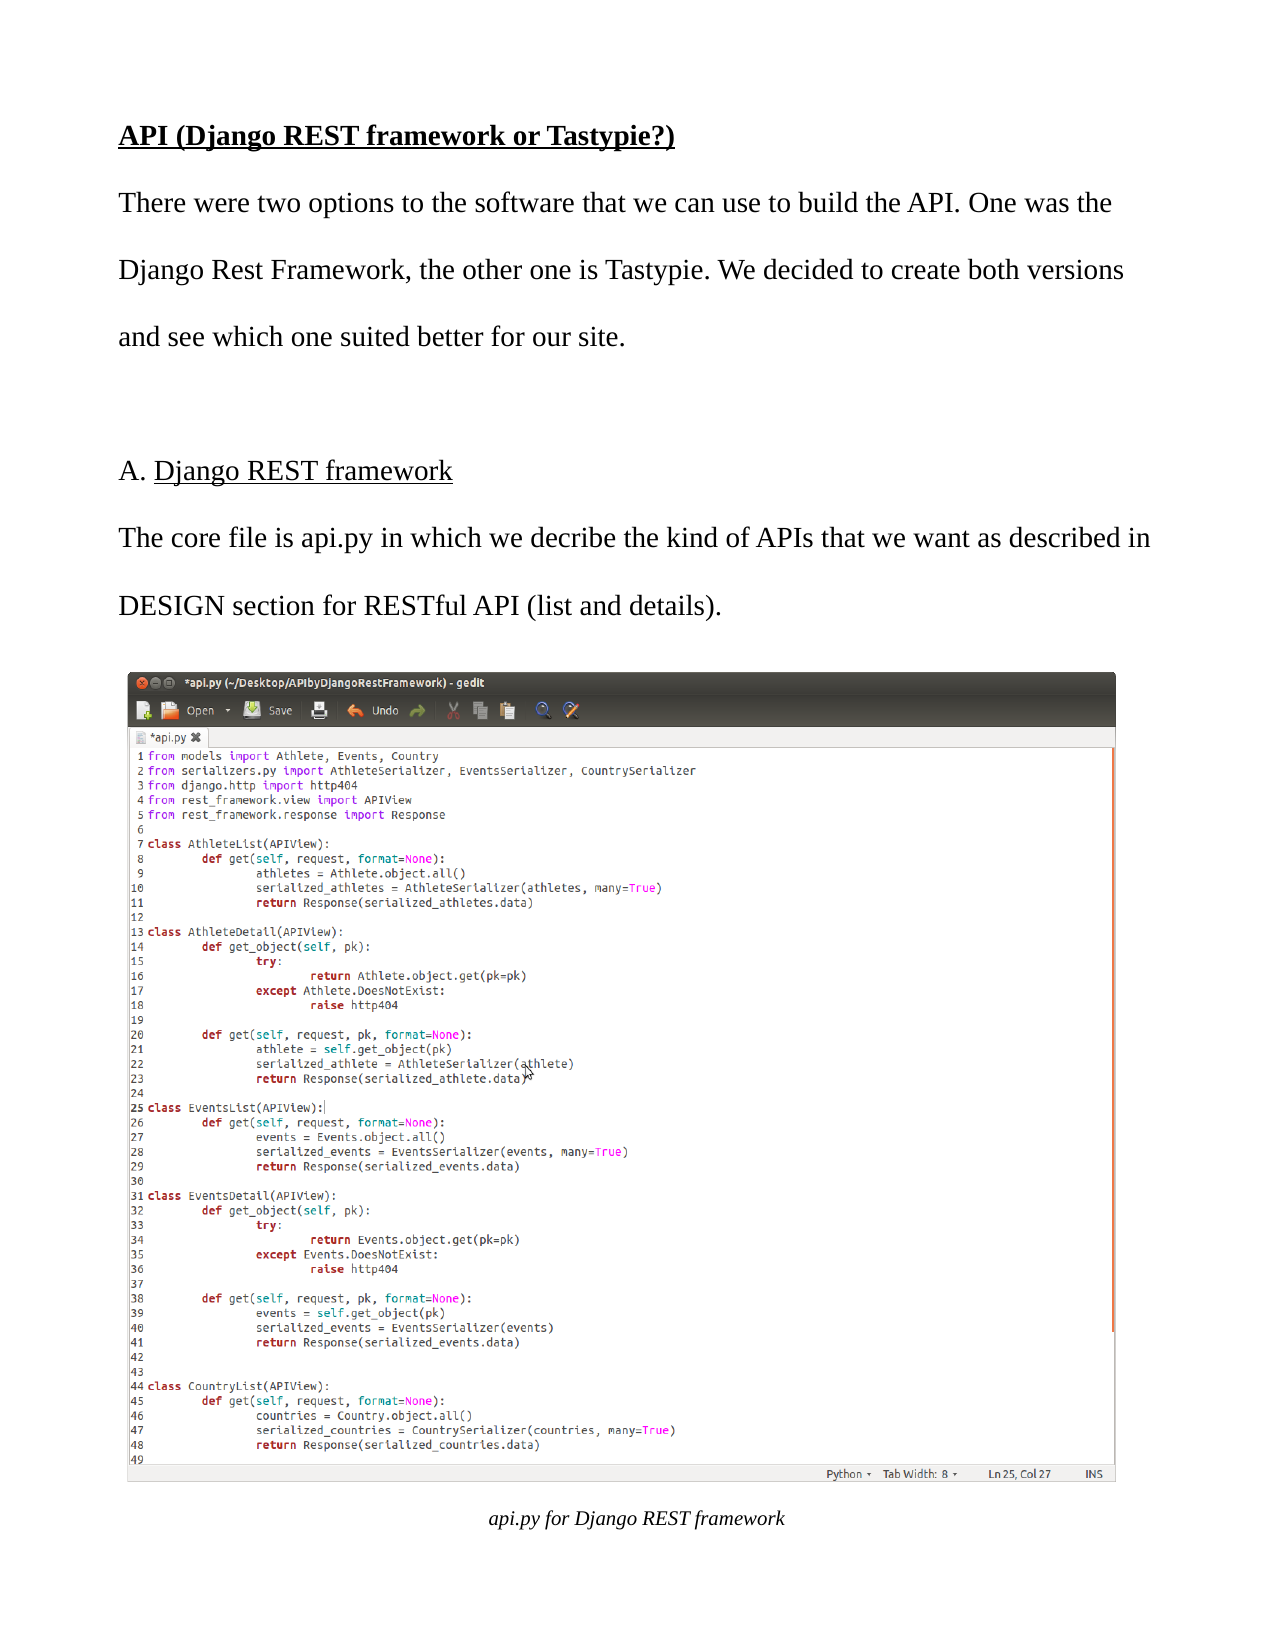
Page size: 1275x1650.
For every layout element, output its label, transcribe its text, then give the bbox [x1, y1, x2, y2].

text API (Django REST framework or Tastypie?) [118, 118, 1157, 152]
text api.py for Django REST framework [118, 655, 1157, 1529]
picture [127, 672, 1116, 1482]
text A. Django REST framework [118, 453, 1157, 487]
text The core file is api.py in which we decribe the kind of APIs that we want as described in DESIGN section for RESTful API (list and details). [118, 521, 1157, 621]
text There were two options to the software that we can use to build the API. One was the Django Rest Framework, the other one is Tastypie. We decided to create both versions and see which one suited better for our site. [118, 185, 1157, 353]
